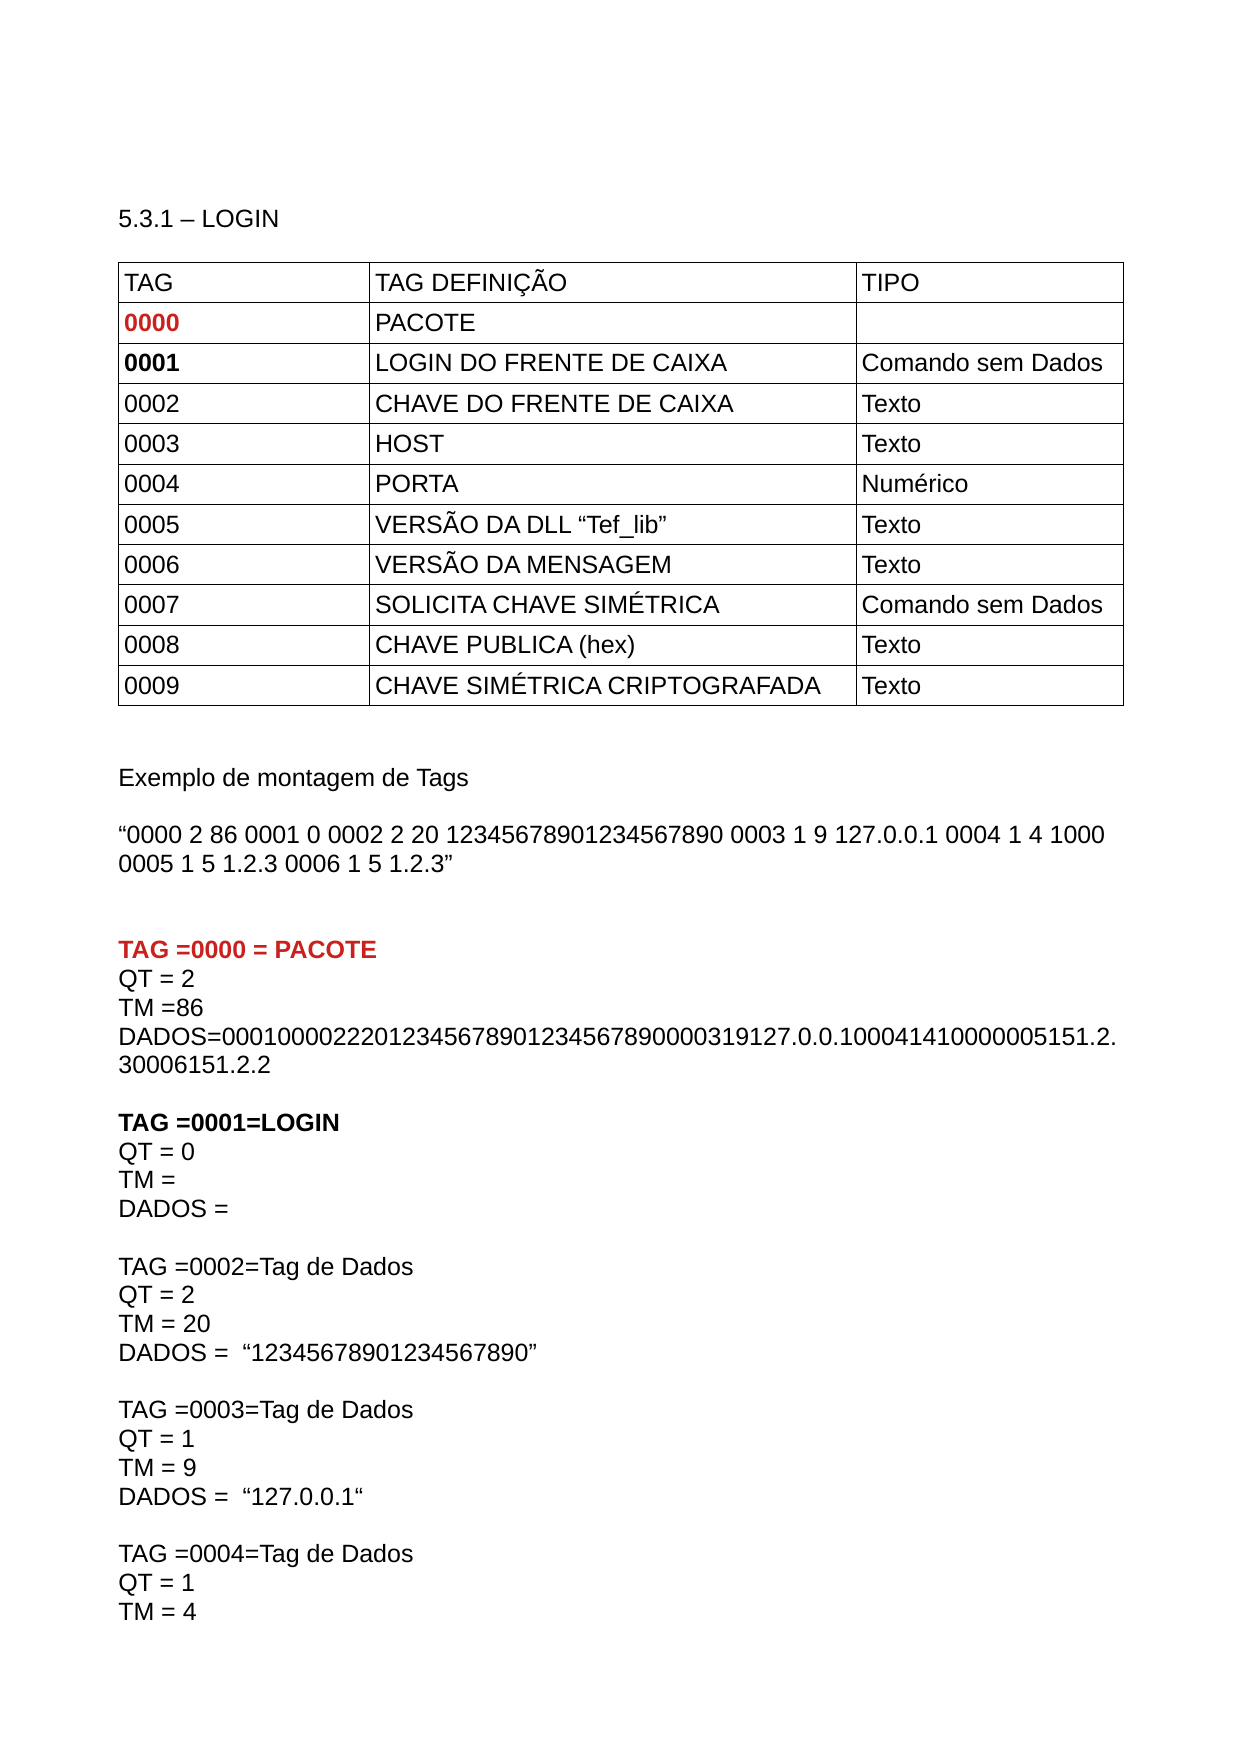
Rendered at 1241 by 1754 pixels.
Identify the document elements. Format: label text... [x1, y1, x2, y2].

table_cell HOST [370, 424, 856, 463]
table_cell 0002 [119, 384, 369, 423]
table_cell CHAVE PUBLICA (hex) [370, 626, 856, 665]
table_cell 0001 [119, 344, 369, 383]
text TAG =0003=Tag de Dados [118, 1395, 1122, 1424]
text TAG =0001=LOGIN [118, 1108, 1122, 1137]
text DADOS = “12345678901234567890” [118, 1338, 1122, 1367]
table_cell CHAVE DO FRENTE DE CAIXA [370, 384, 856, 423]
table_cell PACOTE [370, 303, 856, 342]
table_cell Comando sem Dados [857, 344, 1123, 383]
table_cell 0003 [119, 424, 369, 463]
table_cell CHAVE SIMÉTRICA CRIPTOGRAFADA [370, 666, 856, 705]
table_cell 0006 [119, 545, 369, 584]
table_cell Texto [857, 666, 1123, 705]
text DADOS = [118, 1194, 1122, 1223]
table_cell [857, 303, 1123, 342]
text 5.3.1 – LOGIN [118, 204, 1122, 233]
table_cell Texto [857, 545, 1123, 584]
table_cell 0005 [119, 505, 369, 544]
table_cell SOLICITA CHAVE SIMÉTRICA [370, 585, 856, 625]
text TM = [118, 1165, 1122, 1194]
table_cell VERSÃO DA MENSAGEM [370, 545, 856, 584]
text TM = 20 [118, 1309, 1122, 1338]
text QT = 1 [118, 1424, 1122, 1453]
text DADOS = “127.0.0.1“ [118, 1482, 1122, 1510]
table_header TAG [119, 263, 369, 302]
text Exemplo de montagem de Tags [118, 763, 1122, 792]
table_cell LOGIN DO FRENTE DE CAIXA [370, 344, 856, 383]
text “0000 2 86 0001 0 0002 2 20 12345678901234567890 0003 1 9 127.0.0.1 0004 1 4 1000 0005 1 5 1.2.3 0006 1 5 1.2.3” [118, 820, 1122, 878]
text QT = 2 [118, 1280, 1122, 1309]
text TAG =0000 = PACOTE [118, 935, 1122, 964]
text QT = 2 [118, 964, 1122, 993]
text TM = 9 [118, 1453, 1122, 1482]
table_header TAG DEFINIÇÃO [370, 263, 856, 302]
table_cell 0007 [119, 585, 369, 625]
table_cell 0009 [119, 666, 369, 705]
text QT = 1 [118, 1568, 1122, 1597]
table_cell 0004 [119, 465, 369, 504]
text TAG =0004=Tag de Dados [118, 1539, 1122, 1568]
table_header TIPO [857, 263, 1123, 302]
table_cell Texto [857, 626, 1123, 665]
text DADOS=00010000222012345678901234567890000319127.0.0.100041410000005151.2.30006151.2.2 [118, 1022, 1122, 1079]
table_cell Numérico [857, 465, 1123, 504]
text TAG =0002=Tag de Dados [118, 1252, 1122, 1280]
table_cell Comando sem Dados [857, 585, 1123, 625]
table_cell Texto [857, 424, 1123, 463]
text TM = 4 [118, 1597, 1122, 1625]
table_cell Texto [857, 505, 1123, 544]
table_cell 0008 [119, 626, 369, 665]
text TM =86 [118, 993, 1122, 1022]
table_cell PORTA [370, 465, 856, 504]
text QT = 0 [118, 1137, 1122, 1165]
table_cell 0000 [119, 303, 369, 342]
table_cell VERSÃO DA DLL “Tef_lib” [370, 505, 856, 544]
table_cell Texto [857, 384, 1123, 423]
